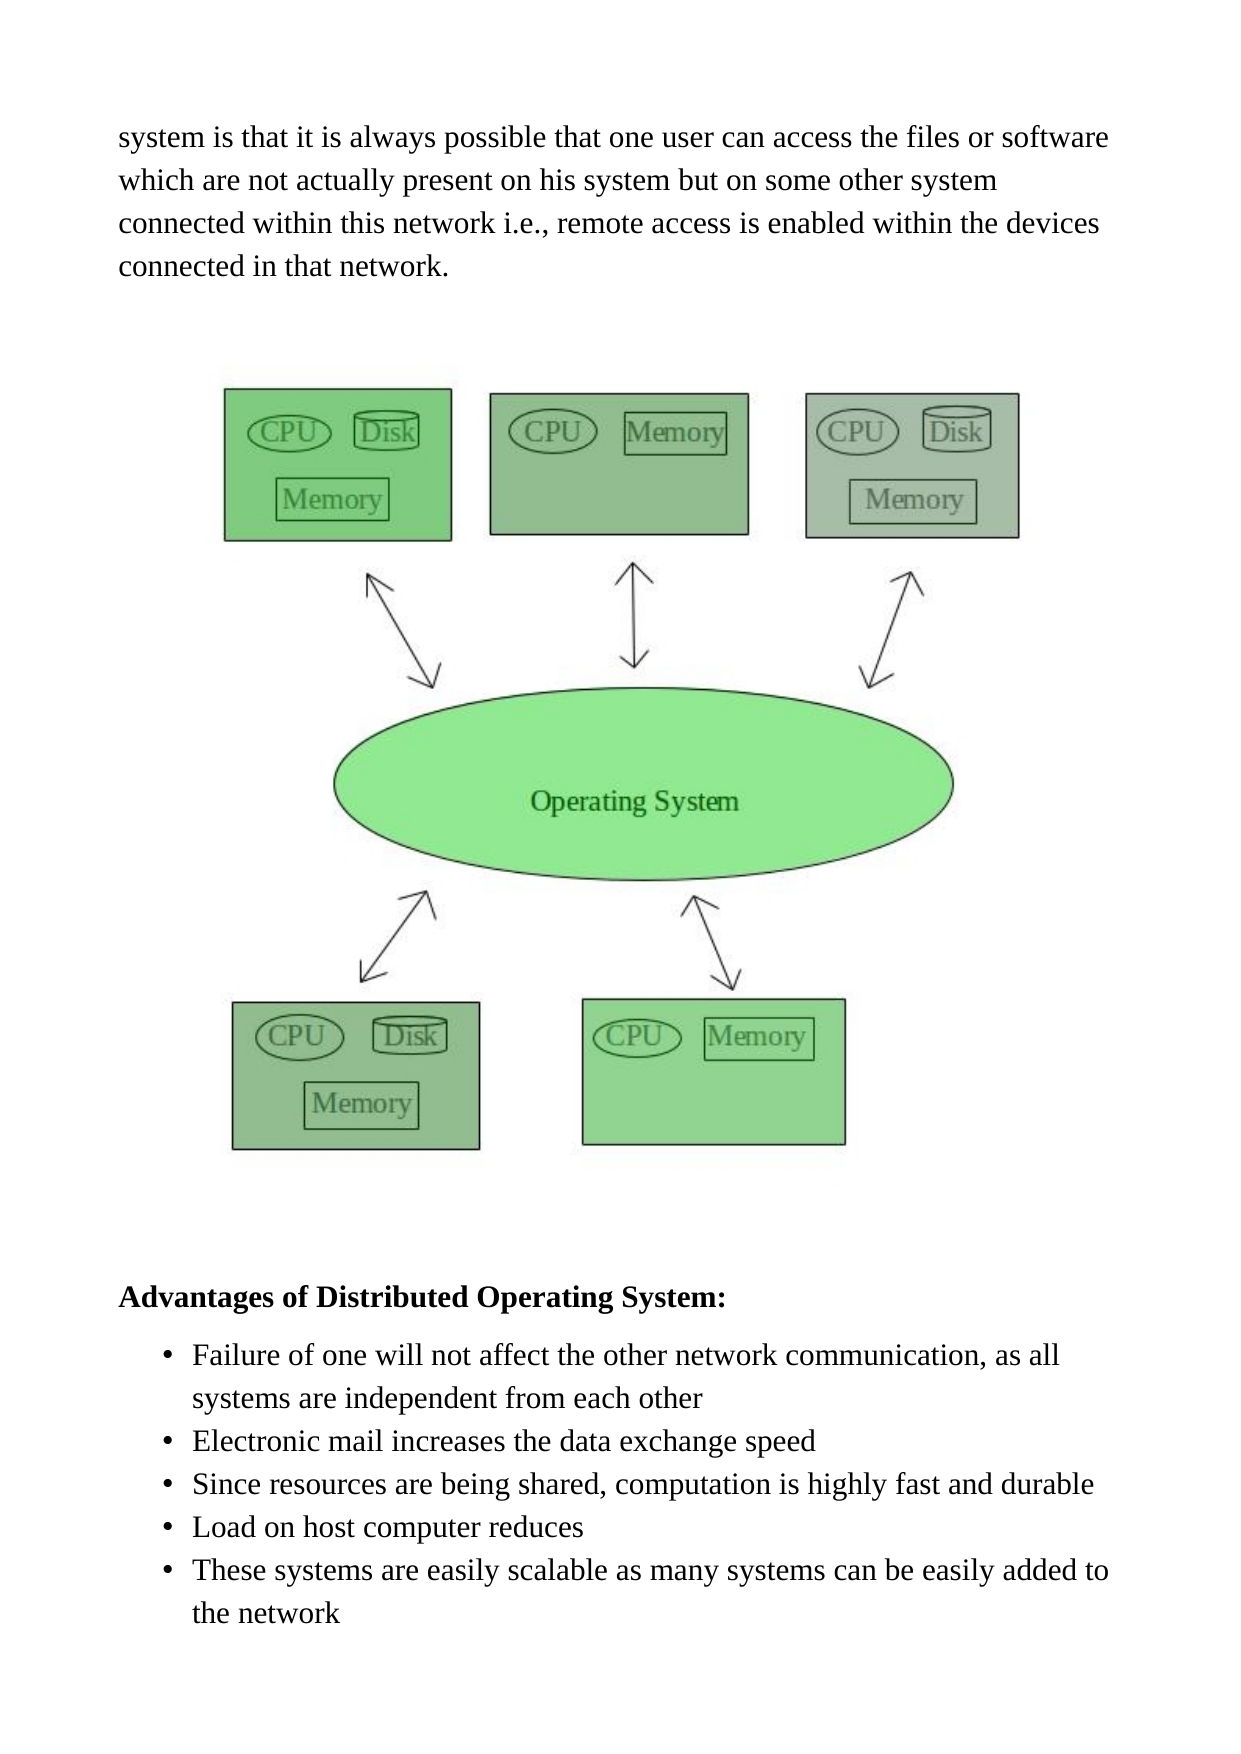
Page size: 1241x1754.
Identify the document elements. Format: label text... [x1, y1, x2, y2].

list Electronic mail increases the data exchange speed [162, 1422, 1122, 1458]
text system is that it is always possible that one user can access the files or software which are not actually present on his system but on some other system connected within this network i.e., remote access is enabled within the devices connected in that network. [118, 118, 1122, 283]
picture [118, 362, 1087, 1199]
list Failure of one will not affect the other network communication, as all systems are independent from each other [162, 1336, 1122, 1415]
list Load on host computer reduces [162, 1508, 1122, 1544]
text Advantages of Distributed Operating System: [118, 1278, 1122, 1314]
list These systems are easily scalable as many systems can be easily added to the network [162, 1552, 1122, 1631]
list Since resources are being shared, computation is highly fast and durable [162, 1465, 1122, 1501]
